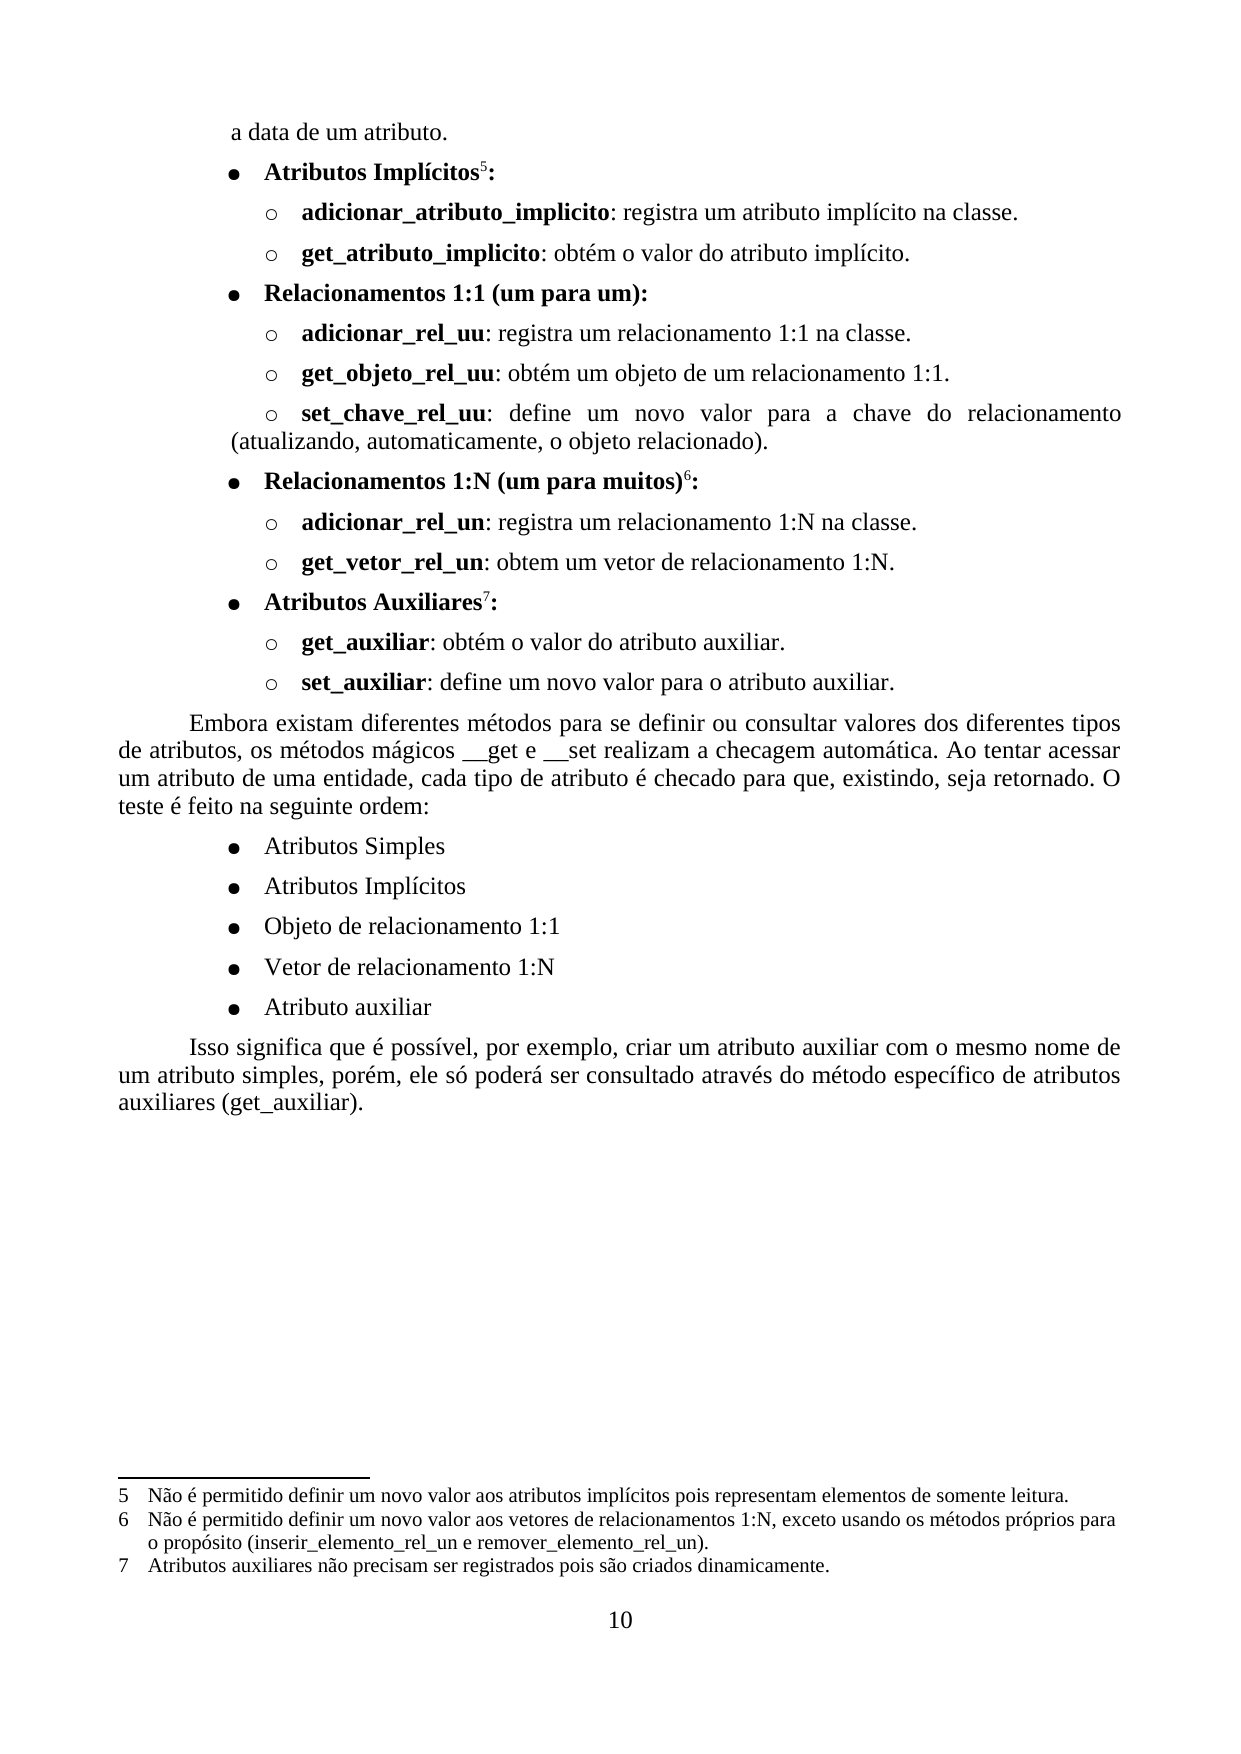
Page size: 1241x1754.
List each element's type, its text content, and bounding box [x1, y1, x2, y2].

text Embora existam diferentes métodos para se definir ou consultar valores dos diferentes tipos de atributos, os métodos mágicos __get e __set realizam a checagem automática. Ao tentar acessar um atributo de uma entidade, cada tipo de atributo é checado para que, existindo, seja retornado. O teste é feito na seguinte ordem: [118, 709, 1122, 819]
list adicionar_atributo_implicito: registra um atributo implícito na classe. [193, 198, 1122, 226]
list Atributos Auxiliares: [156, 588, 1122, 616]
list Relacionamentos 1:N (um para muitos): [156, 467, 1122, 495]
list Objeto de relacionamento 1:1 [156, 912, 1122, 940]
list Não é permitido definir um novo valor aos vetores de relacionamentos 1:N, exceto usando os métodos próprios para o propósito (inserir_elemento_rel_un e remover_elemento_rel_un). [118, 1507, 1122, 1554]
list Não é permitido definir um novo valor aos atributos implícitos pois representam elementos de somente leitura. [118, 1484, 1122, 1507]
list set_chave_rel_uu: define um novo valor para a chave do relacionamento (atualizando, automaticamente, o objeto relacionado). [193, 399, 1122, 455]
list a data de um atributo. [193, 118, 1122, 146]
list adicionar_rel_uu: registra um relacionamento 1:1 na classe. [193, 319, 1122, 347]
list Atributos Implícitos: [156, 158, 1122, 186]
text Isso significa que é possível, por exemplo, criar um atributo auxiliar com o mesmo nome de um atributo simples, porém, ele só poderá ser consultado através do método específico de atributos auxiliares (get_auxiliar). [118, 1033, 1122, 1116]
list get_objeto_rel_uu: obtém um objeto de um relacionamento 1:1. [193, 359, 1122, 387]
list set_auxiliar: define um novo valor para o atributo auxiliar. [193, 668, 1122, 696]
list Atributos Implícitos [156, 872, 1122, 900]
list Vetor de relacionamento 1:N [156, 953, 1122, 980]
list adicionar_rel_un: registra um relacionamento 1:N na classe. [193, 508, 1122, 535]
list Atributos Simples [156, 832, 1122, 860]
list get_atributo_implicito: obtém o valor do atributo implícito. [193, 239, 1122, 266]
list get_auxiliar: obtém o valor do atributo auxiliar. [193, 628, 1122, 656]
list Relacionamentos 1:1 (um para um): [156, 279, 1122, 307]
list Atributo auxiliar [156, 993, 1122, 1021]
list Atributos auxiliares não precisam ser registrados pois são criados dinamicamente. [118, 1554, 1122, 1577]
list get_vetor_rel_un: obtem um vetor de relacionamento 1:N. [193, 548, 1122, 576]
